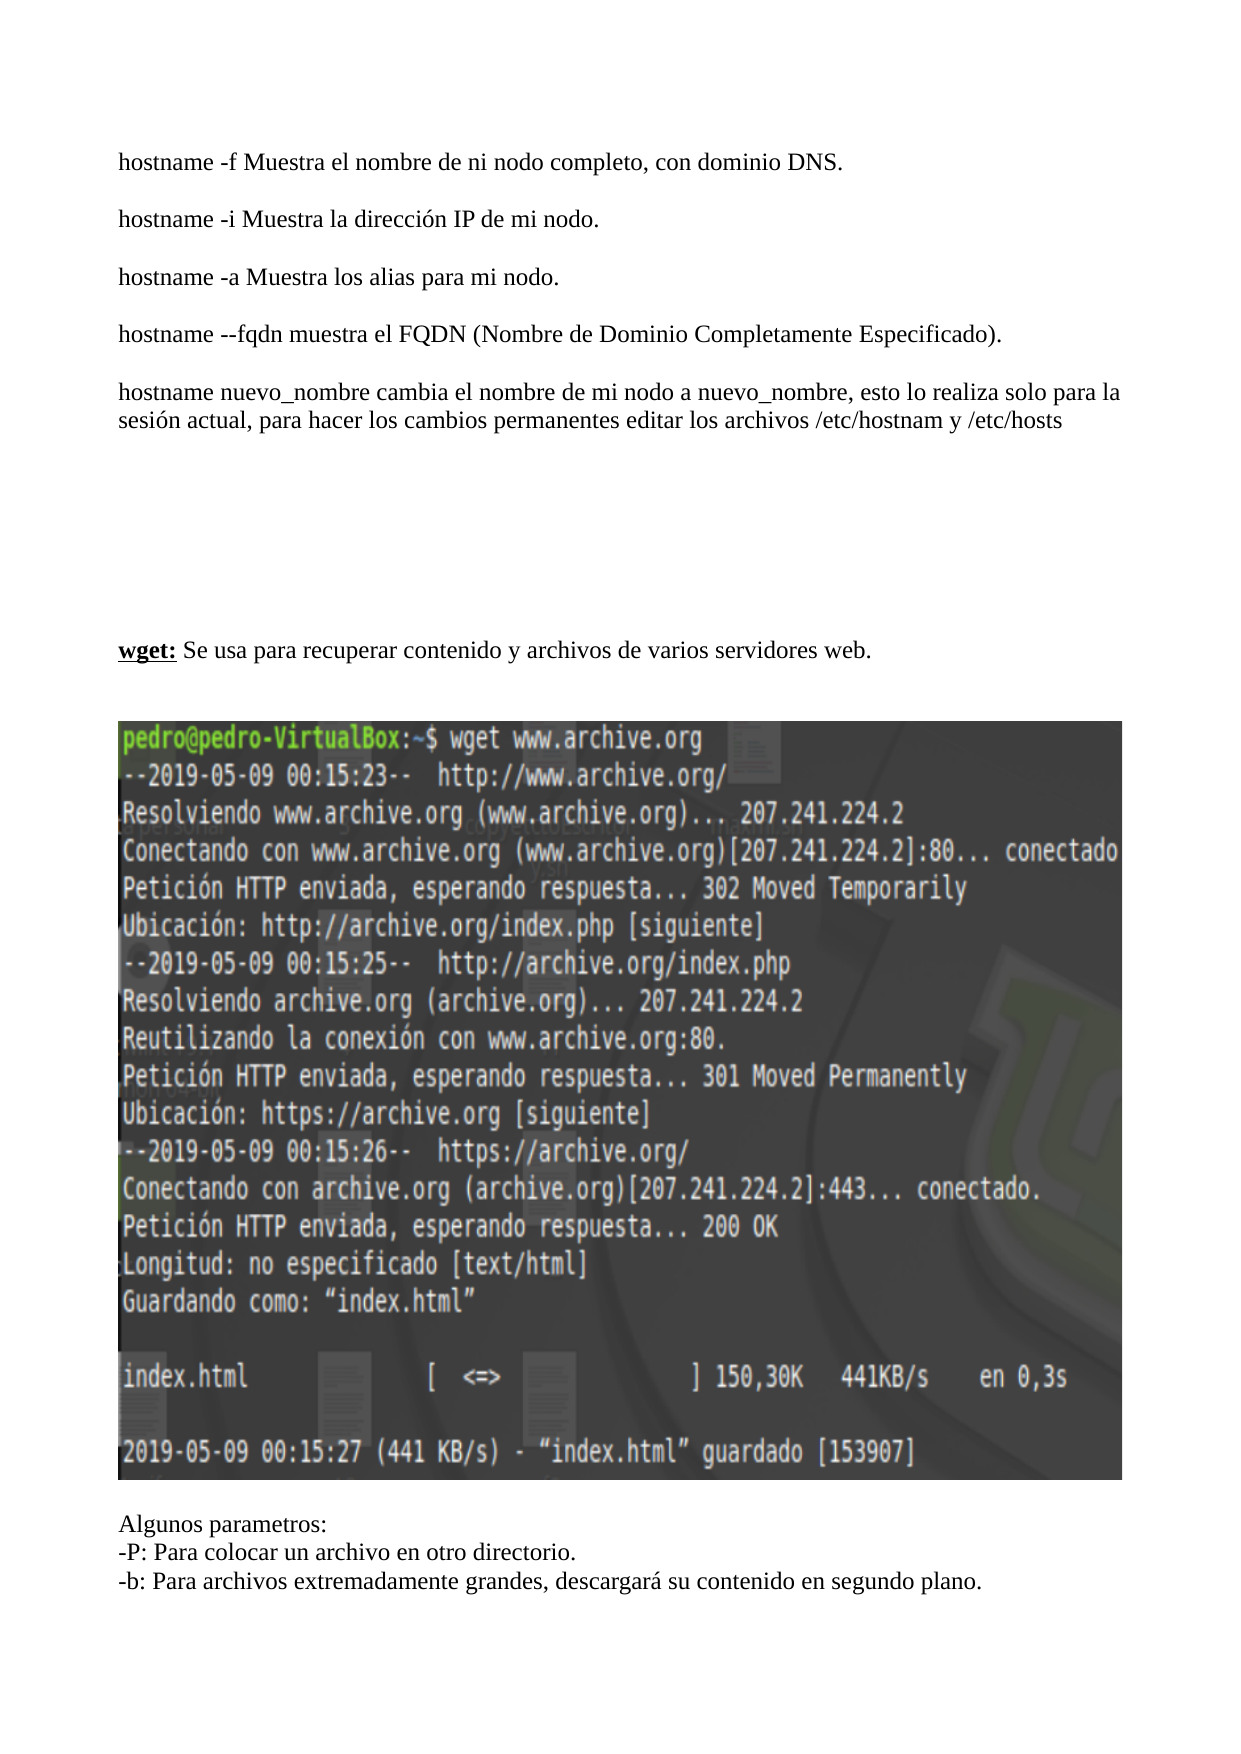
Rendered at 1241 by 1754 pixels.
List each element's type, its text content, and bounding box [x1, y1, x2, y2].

text hostname --fqdn muestra el FQDN (Nombre de Dominio Completamente Especificado). [118, 319, 1122, 348]
picture [118, 721, 1123, 1480]
text hostname -f Muestra el nombre de ni nodo completo, con dominio DNS. [118, 147, 1122, 176]
text hostname nuevo_nombre cambia el nombre de mi nodo a nuevo_nombre, esto lo realiza solo para la sesión actual, para hacer los cambios permanentes editar los archivos /etc/hostnam y /etc/hosts [118, 377, 1122, 434]
text -P: Para colocar un archivo en otro directorio. [118, 1537, 1122, 1566]
text hostname -i Muestra la dirección IP de mi nodo. [118, 204, 1122, 233]
text -b: Para archivos extremadamente grandes, descargará su contenido en segundo plano. [118, 1566, 1122, 1595]
text hostname -a Muestra los alias para mi nodo. [118, 262, 1122, 291]
text Algunos parametros: [118, 1509, 1122, 1537]
text wget: Se usa para recuperar contenido y archivos de varios servidores web. [118, 636, 1122, 664]
